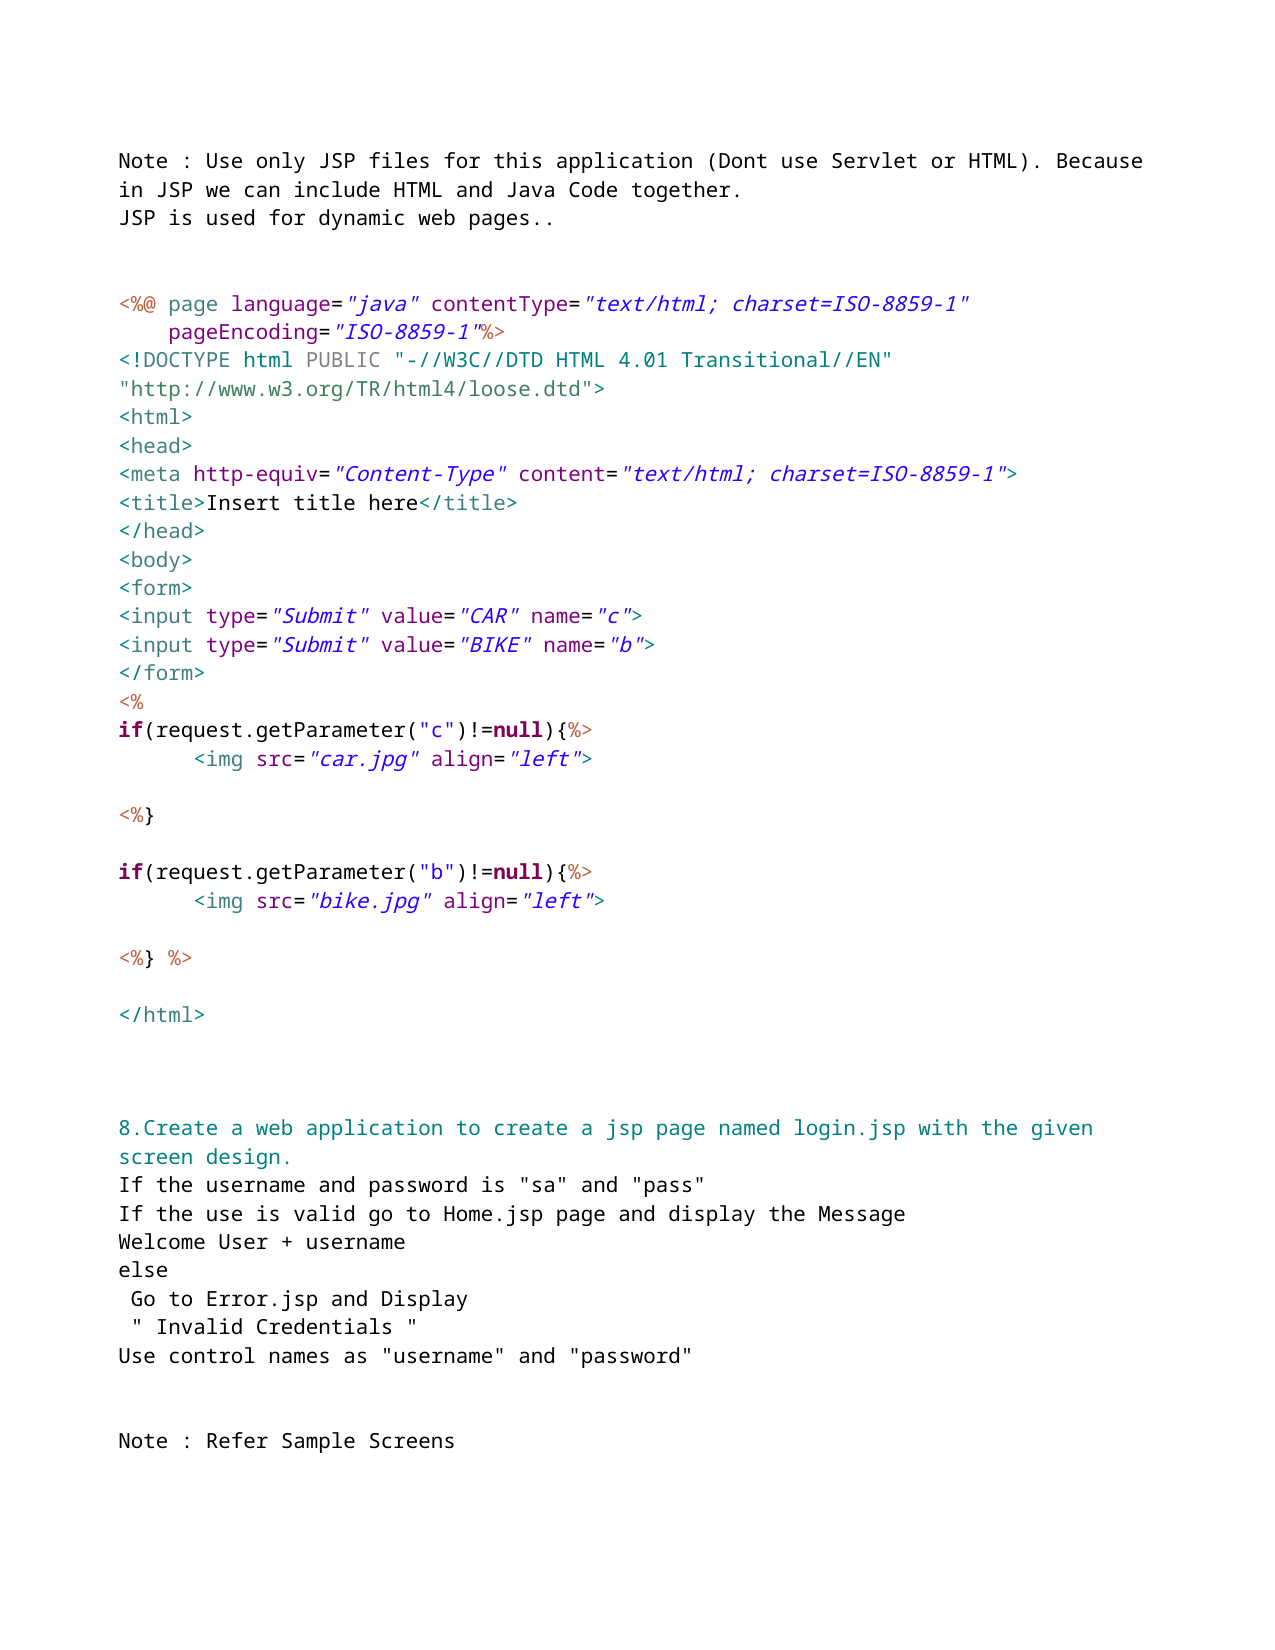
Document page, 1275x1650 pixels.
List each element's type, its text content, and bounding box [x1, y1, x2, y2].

text Welcome User + username [118, 1227, 1157, 1256]
text Use control names as "username" and "password" [118, 1341, 1157, 1369]
text </head> [118, 516, 1157, 545]
text <%} %> [118, 943, 1157, 971]
text </html> [118, 1000, 1157, 1028]
text <% [118, 687, 1157, 715]
text <form> [118, 573, 1157, 602]
text <title>Insert title here</title> [118, 488, 1157, 516]
text <%} [118, 801, 1157, 829]
text <!DOCTYPE html PUBLIC "-//W3C//DTD HTML 4.01 Transitional//EN" "http://www.w3.org/TR/html4/loose.dtd"> [118, 346, 1157, 402]
text Note : Use only JSP files for this application (Dont use Servlet or HTML). Because in JSP we can include HTML and Java Code together. [118, 147, 1157, 203]
text <html> [118, 402, 1157, 431]
text <input type="Submit" value="CAR" name="c"> [118, 602, 1157, 630]
text <input type="Submit" value="BIKE" name="b"> [118, 630, 1157, 658]
text if(request.getParameter("c")!=null){%> [118, 715, 1157, 744]
text 8.Create a web application to create a jsp page named login.jsp with the given screen design. [118, 1113, 1157, 1170]
text if(request.getParameter("b")!=null){%> [118, 857, 1157, 886]
text JSP is used for dynamic web pages.. [118, 203, 1157, 232]
text " Invalid Credentials " [118, 1312, 1157, 1341]
text <%@ page language="java" contentType="text/html; charset=ISO-8859-1" [118, 289, 1157, 317]
text <head> [118, 431, 1157, 459]
text Go to Error.jsp and Display [118, 1284, 1157, 1312]
text <body> [118, 545, 1157, 573]
text <meta http-equiv="Content-Type" content="text/html; charset=ISO-8859-1"> [118, 459, 1157, 488]
text else [118, 1256, 1157, 1284]
text </form> [118, 658, 1157, 687]
text pageEncoding="ISO-8859-1"%> [118, 317, 1157, 346]
text If the username and password is "sa" and "pass" [118, 1170, 1157, 1199]
text <img src="car.jpg" align="left"> [118, 744, 1157, 772]
text Note : Refer Sample Screens [118, 1426, 1157, 1455]
text If the use is valid go to Home.jsp page and display the Message [118, 1199, 1157, 1227]
text <img src="bike.jpg" align="left"> [118, 886, 1157, 914]
